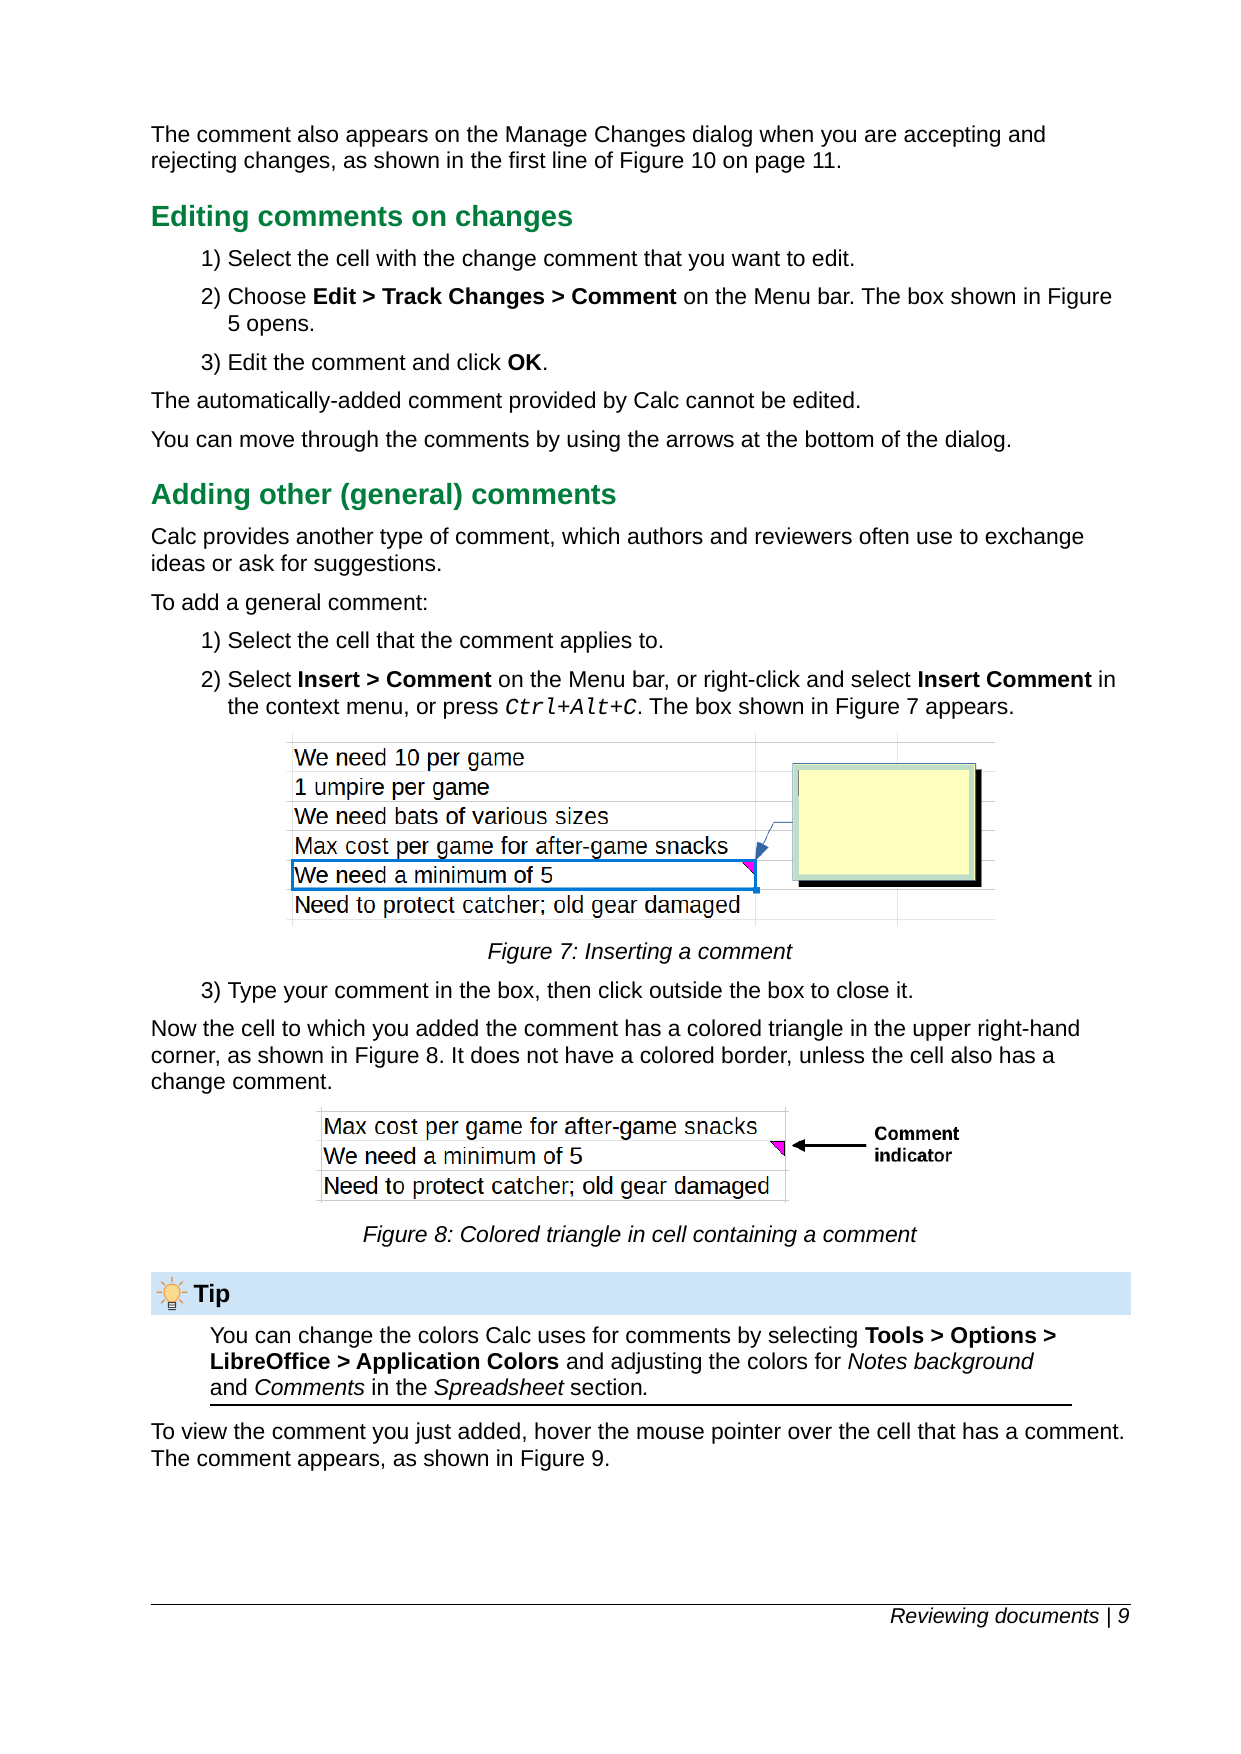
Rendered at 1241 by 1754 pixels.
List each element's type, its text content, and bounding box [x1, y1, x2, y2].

list Choose Edit > Track Changes > Comment on the Menu bar. The box shown in Figure 5 opens. [227, 283, 1131, 336]
text The comment also appears on the Manage Changes dialog when you are accepting and rejecting changes, as shown in the first line of Figure 10 on page 11. [151, 121, 1131, 174]
list To add a general comment: [151, 588, 1131, 615]
text Now the cell to which you added the comment has a colored triangle in the upper right-hand corner, as shown in Figure 8. It does not have a colored border, unless the cell also has a change comment. [151, 1015, 1131, 1094]
text Figure 7: Inserting a comment [286, 938, 995, 964]
subtitle Adding other (general) comments [151, 477, 1131, 511]
subtitle Tip [151, 1272, 1131, 1315]
list Select the cell with the change comment that you want to edit. [227, 244, 1131, 271]
subtitle Editing comments on changes [151, 198, 1131, 232]
picture [286, 733, 996, 926]
list Select the cell that the comment applies to. [227, 627, 1131, 654]
text You can change the colors Calc uses for comments by selecting Tools > Options > LibreOffice > Application Colors and adjusting the colors for Notes background and Comments in the Spreadsheet section. [209, 1322, 1072, 1406]
list Select Insert > Comment on the Menu bar, or right-click and select Insert Comment in the context menu, or press Ctrl+Alt+C. The box shown in Figure 7 appears. [227, 666, 1131, 721]
list Type your comment in the box, then click outside the box to close it. [227, 977, 1131, 1003]
text You can move through the comments by using the arrows at the bottom of the dialog. [151, 426, 1131, 453]
text The automatically-added comment provided by Calc cannot be edited. [151, 387, 1131, 414]
text Figure 8: Colored triangle in cell containing a comment [316, 1221, 966, 1248]
text To view the comment you just added, hover the mouse pointer over the cell that has a comment. The comment appears, as shown in Figure 9. [151, 1418, 1131, 1471]
text Calc provides another type of comment, which authors and reviewers often use to exchange ideas or ask for suggestions. [151, 523, 1131, 576]
picture [316, 1107, 966, 1203]
list Edit the comment and click OK. [227, 348, 1131, 375]
